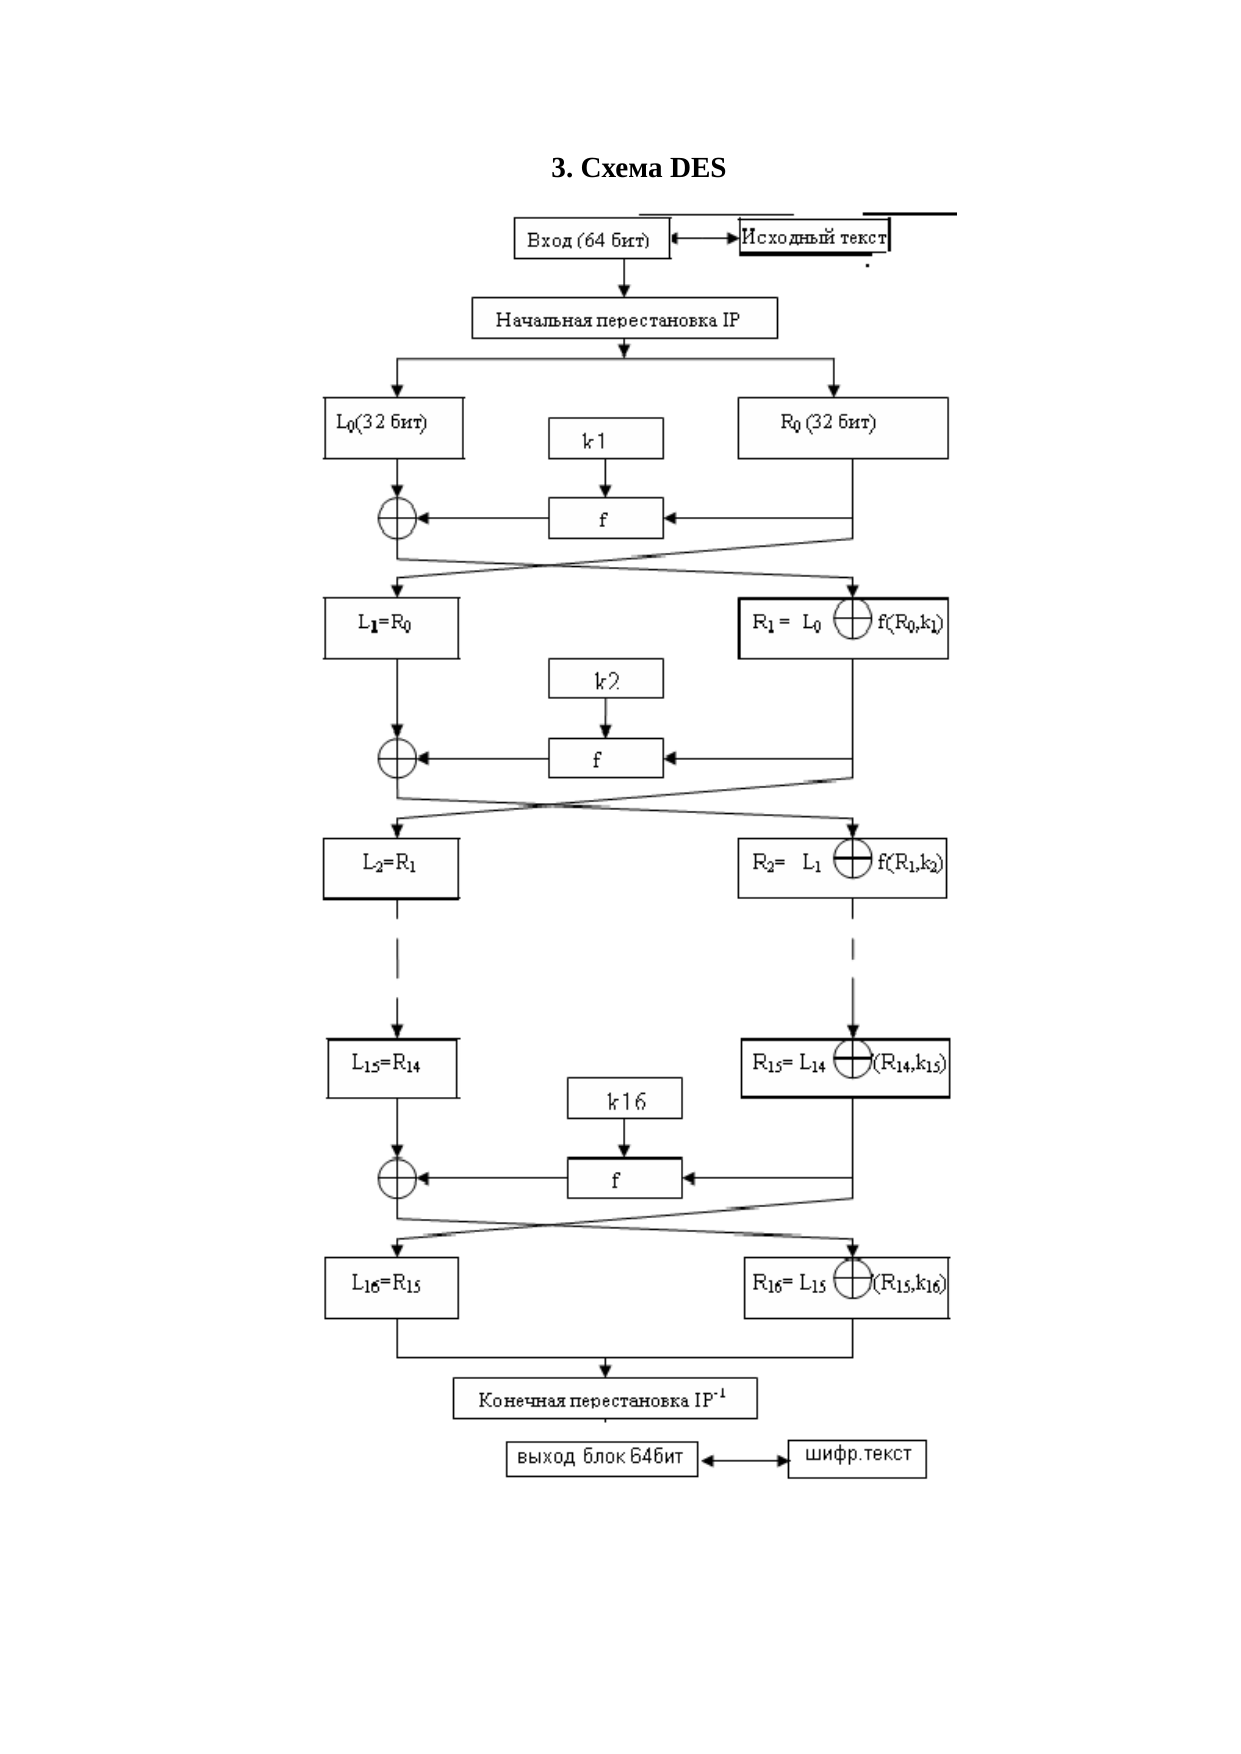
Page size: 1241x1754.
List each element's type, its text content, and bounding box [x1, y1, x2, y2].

subtitle 3. Схема DES [187, 150, 1090, 183]
